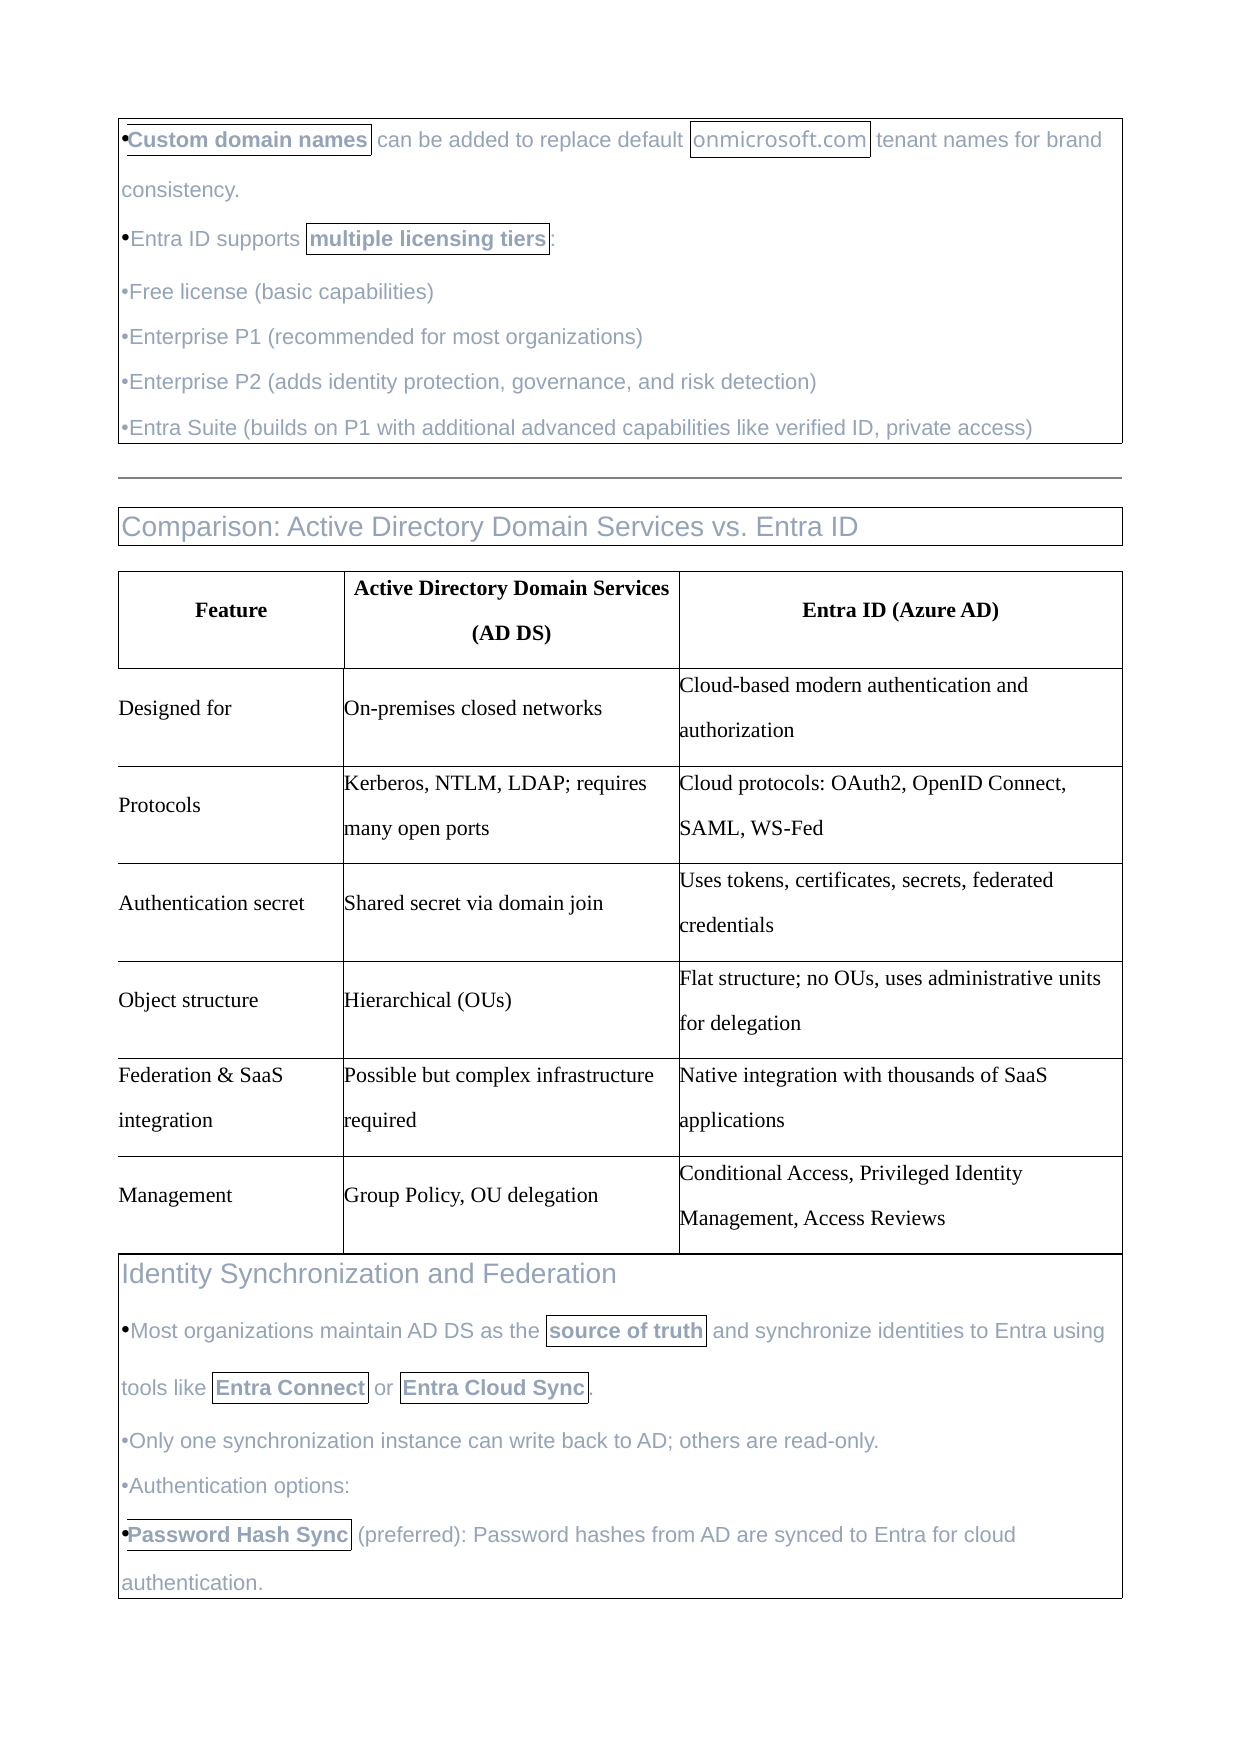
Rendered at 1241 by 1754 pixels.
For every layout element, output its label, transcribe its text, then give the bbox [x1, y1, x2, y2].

table_cell Cloud protocols: OAuth2, OpenID Connect, SAML, WS-Fed [680, 767, 1122, 863]
list Entra ID supports multiple licensing tiers: [119, 219, 1122, 254]
table_header Active Directory Domain Services (AD DS) [345, 572, 679, 668]
table_header Entra ID (Azure AD) [680, 572, 1122, 668]
table_cell Native integration with thousands of SaaS applications [680, 1059, 1122, 1156]
list Entra Suite (builds on P1 with additional advanced capabilities like verified ID, private access) [119, 412, 1122, 443]
table_cell Object structure [118, 962, 343, 1058]
list Only one synchronization instance can write back to AD; others are read-only. [119, 1425, 1122, 1453]
list Enterprise P1 (recommended for most organizations) [119, 321, 1122, 349]
table_cell Authentication secret [118, 864, 343, 961]
table_cell Group Policy, OU delegation [344, 1157, 679, 1253]
table_cell Kerberos, NTLM, LDAP; requires many open ports [344, 767, 679, 863]
table_cell Cloud-based modern authentication and authorization [680, 669, 1122, 766]
subtitle Identity Synchronization and Federation [119, 1255, 1122, 1289]
list Password Hash Sync (preferred): Password hashes from AD are synced to Entra for cloud authentication. [119, 1515, 1122, 1598]
list Custom domain names can be added to replace default onmicrosoft.com tenant names for brand consistency. [119, 119, 1122, 202]
table_cell Flat structure; no OUs, uses administrative units for delegation [680, 962, 1122, 1058]
table_cell Designed for [118, 669, 343, 766]
list Enterprise P2 (adds identity protection, governance, and risk detection) [119, 366, 1122, 394]
table_cell Federation & SaaS integration [118, 1059, 343, 1156]
table_cell Uses tokens, certificates, secrets, federated credentials [680, 864, 1122, 961]
table_cell Shared secret via domain join [344, 864, 679, 961]
table_cell On-premises closed networks [344, 669, 679, 766]
list Free license (basic capabilities) [119, 276, 1122, 304]
list Most organizations maintain AD DS as the source of truth and synchronize identities to Entra using tools like Entra Connect or Entra Cloud Sync. [119, 1312, 1122, 1403]
table_cell Hierarchical (OUs) [344, 962, 679, 1058]
table_header Feature [119, 572, 344, 668]
table_cell Protocols [118, 767, 343, 863]
table_cell Conditional Access, Privileged Identity Management, Access Reviews [680, 1157, 1122, 1253]
table_cell Management [118, 1157, 343, 1253]
subtitle Comparison: Active Directory Domain Services vs. Entra ID [119, 508, 1122, 545]
table_cell Possible but complex infrastructure required [344, 1059, 679, 1156]
list Authentication options: [119, 1470, 1122, 1498]
